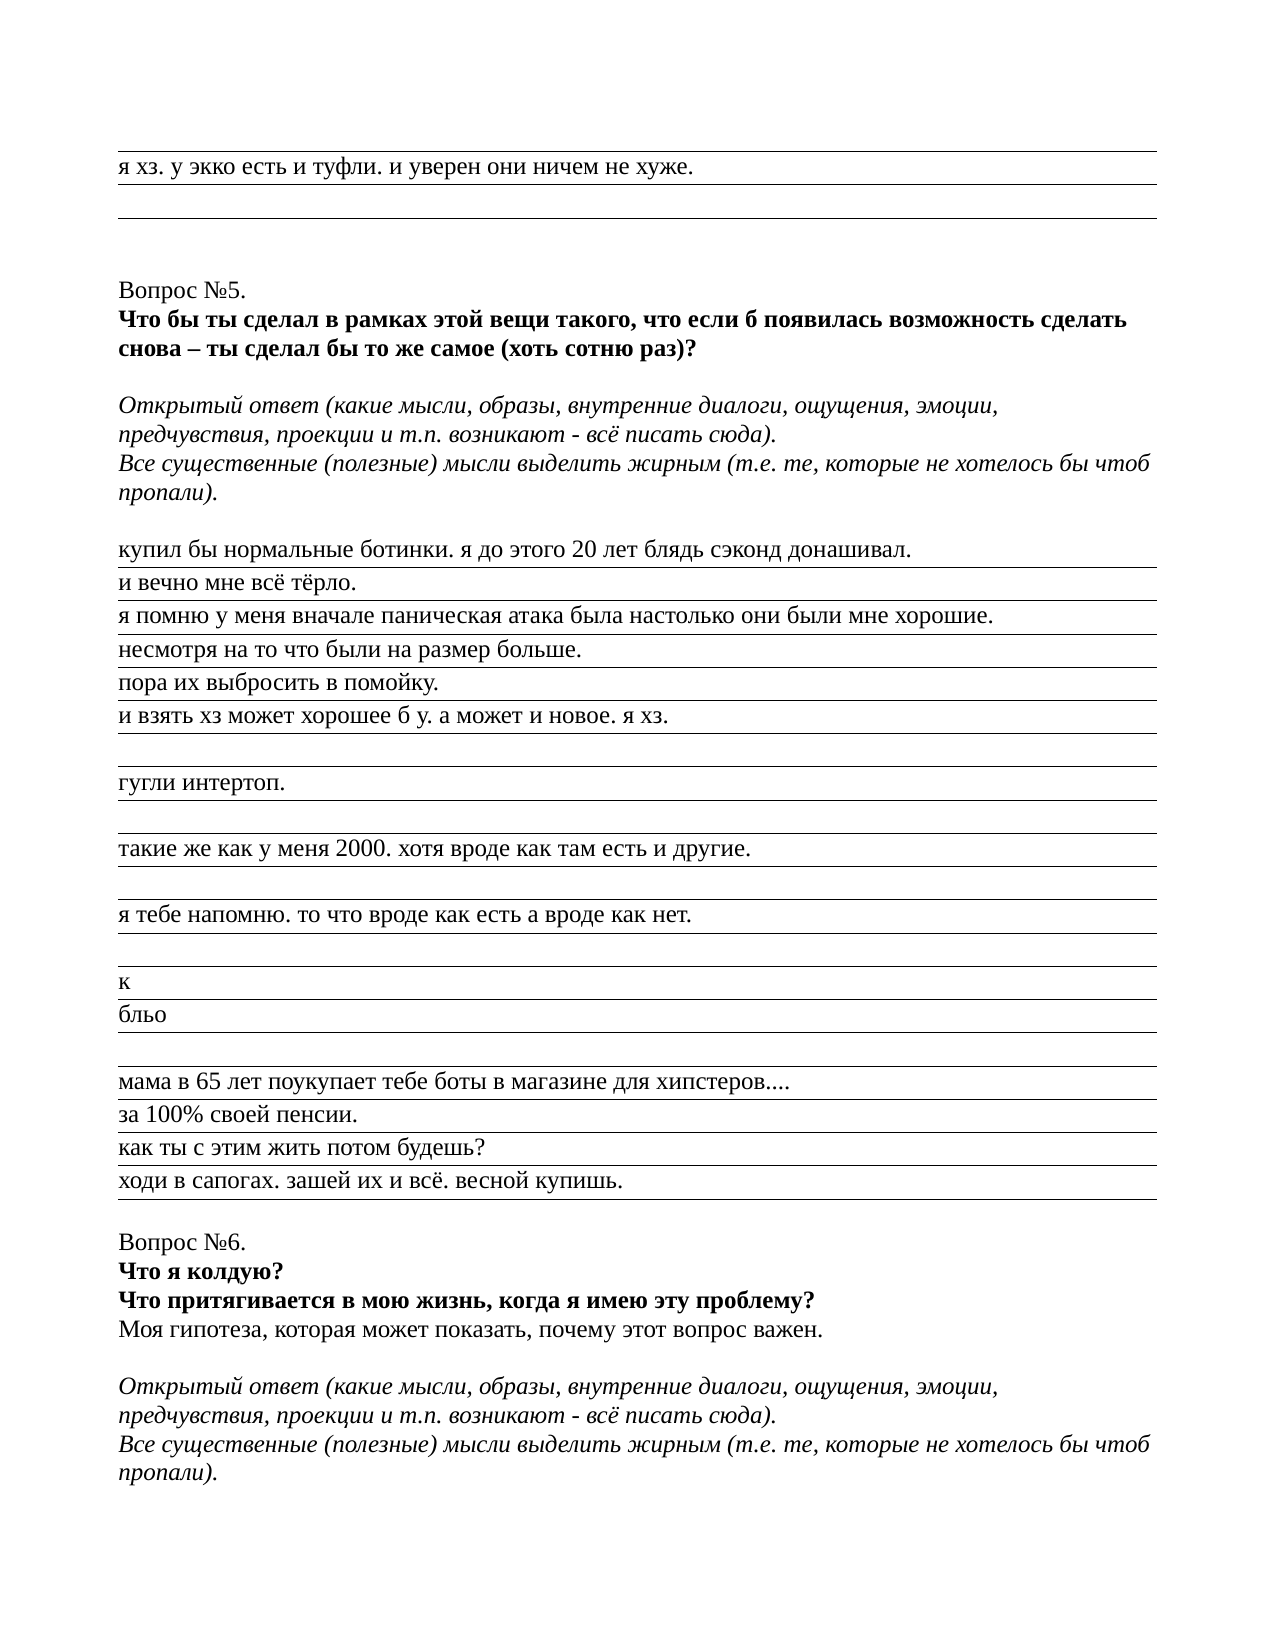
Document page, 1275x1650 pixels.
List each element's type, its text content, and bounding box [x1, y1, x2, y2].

text пора их выбросить в помойку. [118, 668, 1157, 700]
text я хз. у экко есть и туфли. и уверен они ничем не хуже. [118, 152, 1157, 184]
text и вечно мне всё тёрло. [118, 568, 1157, 600]
text Открытый ответ (какие мысли, образы, внутренние диалоги, ощущения, эмоции, предчувствия, проекции и т.п. возникают - всё писать сюда). [118, 390, 1157, 448]
text Все существенные (полезные) мысли выделить жирным (т.е. те, которые не хотелось бы чтоб пропали). [118, 448, 1157, 505]
text Что бы ты сделал в рамках этой вещи такого, что если б появилась возможность сделать снова – ты сделал бы то же самое (хоть сотню раз)? [118, 304, 1157, 362]
text несмотря на то что были на размер больше. [118, 635, 1157, 667]
text Моя гипотеза, которая может показать, почему этот вопрос важен. [118, 1314, 1157, 1342]
text Что притягивается в мою жизнь, когда я имею эту проблему? [118, 1285, 1157, 1314]
text как ты с этим жить потом будешь? [118, 1133, 1157, 1165]
text Вопрос №5. [118, 275, 1157, 304]
text я помню у меня вначале паническая атака была настолько они были мне хорошие. [118, 601, 1157, 634]
text Все существенные (полезные) мысли выделить жирным (т.е. те, которые не хотелось бы чтоб пропали). [118, 1429, 1157, 1486]
text гугли интертоп. [118, 767, 1157, 800]
text я тебе напомню. то что вроде как есть а вроде как нет. [118, 900, 1157, 933]
text такие же как у меня 2000. хотя вроде как там есть и другие. [118, 834, 1157, 866]
text за 100% своей пенсии. [118, 1100, 1157, 1132]
text и взять хз может хорошее б у. а может и новое. я хз. [118, 701, 1157, 733]
text Открытый ответ (какие мысли, образы, внутренние диалоги, ощущения, эмоции, предчувствия, проекции и т.п. возникают - всё писать сюда). [118, 1371, 1157, 1429]
text бльо [118, 1000, 1157, 1032]
text Что я колдую? [118, 1256, 1157, 1285]
text мама в 65 лет поукупает тебе боты в магазине для хипстеров.... [118, 1067, 1157, 1099]
text ходи в сапогах. зашей их и всё. весной купишь. [118, 1166, 1157, 1199]
text Вопрос №6. [118, 1227, 1157, 1256]
text купил бы нормальные ботинки. я до этого 20 лет блядь сэконд донашивал. [118, 534, 1157, 567]
text к [118, 967, 1157, 999]
